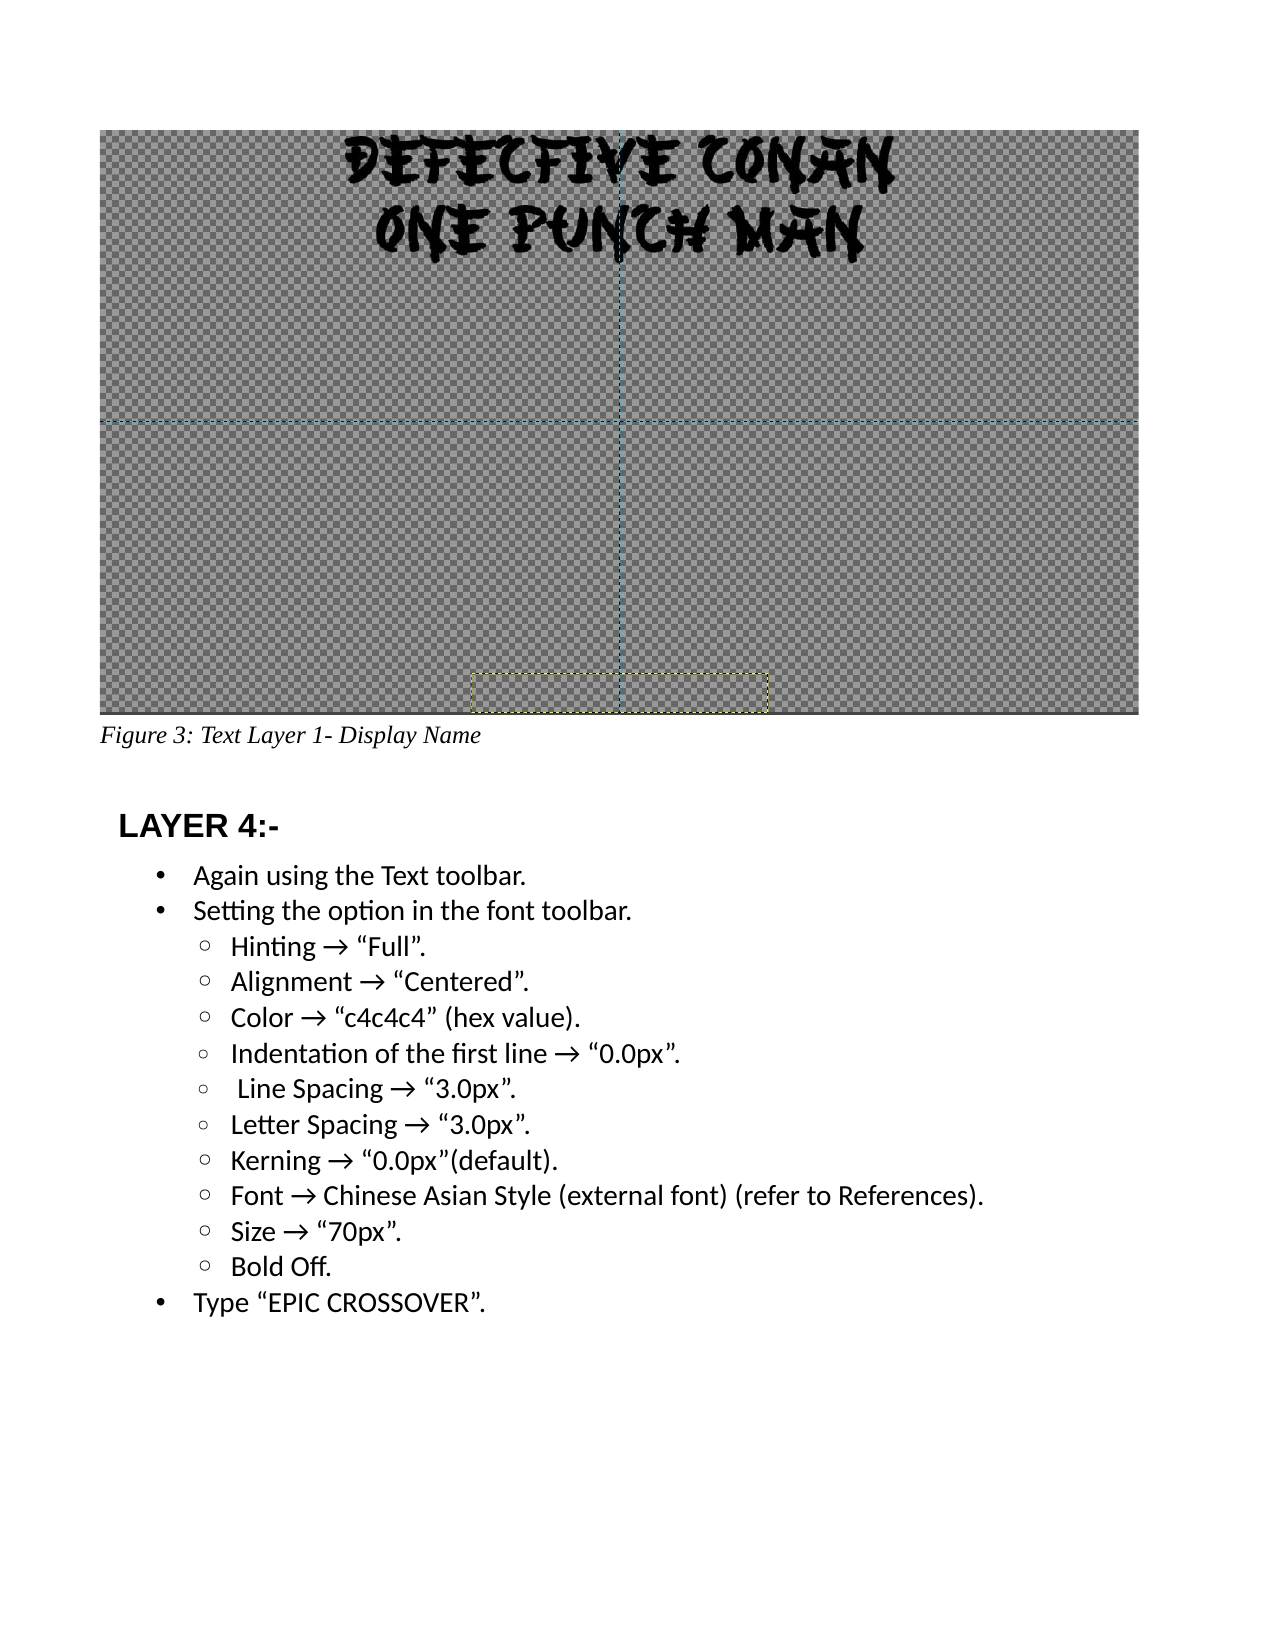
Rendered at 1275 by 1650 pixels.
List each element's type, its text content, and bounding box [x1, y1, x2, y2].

list Bold Off. [193, 1248, 1157, 1284]
list Color → “c4c4c4” (hex value). [193, 999, 1157, 1035]
list Line Spacing → “3.0px”. [193, 1070, 1157, 1106]
list Type “EPIC CROSSOVER”. [156, 1284, 1157, 1320]
list Hinting → “Full”. [193, 928, 1157, 963]
text Figure 3: Text Layer 1- Display Name [100, 131, 1175, 749]
list Kerning → “0.0px”(default). [193, 1142, 1157, 1177]
subtitle LAYER 4:- [118, 806, 1157, 844]
list Setting the option in the font toolbar. [156, 892, 1157, 928]
list Font → Chinese Asian Style (external font) (refer to References). [193, 1177, 1157, 1213]
list Alignment → “Centered”. [193, 963, 1157, 999]
list Again using the Text toolbar. [156, 857, 1157, 892]
list Indentation of the first line → “0.0px”. [193, 1035, 1157, 1070]
list Size → “70px”. [193, 1213, 1157, 1248]
picture [99, 130, 1139, 715]
list Letter Spacing → “3.0px”. [193, 1106, 1157, 1142]
